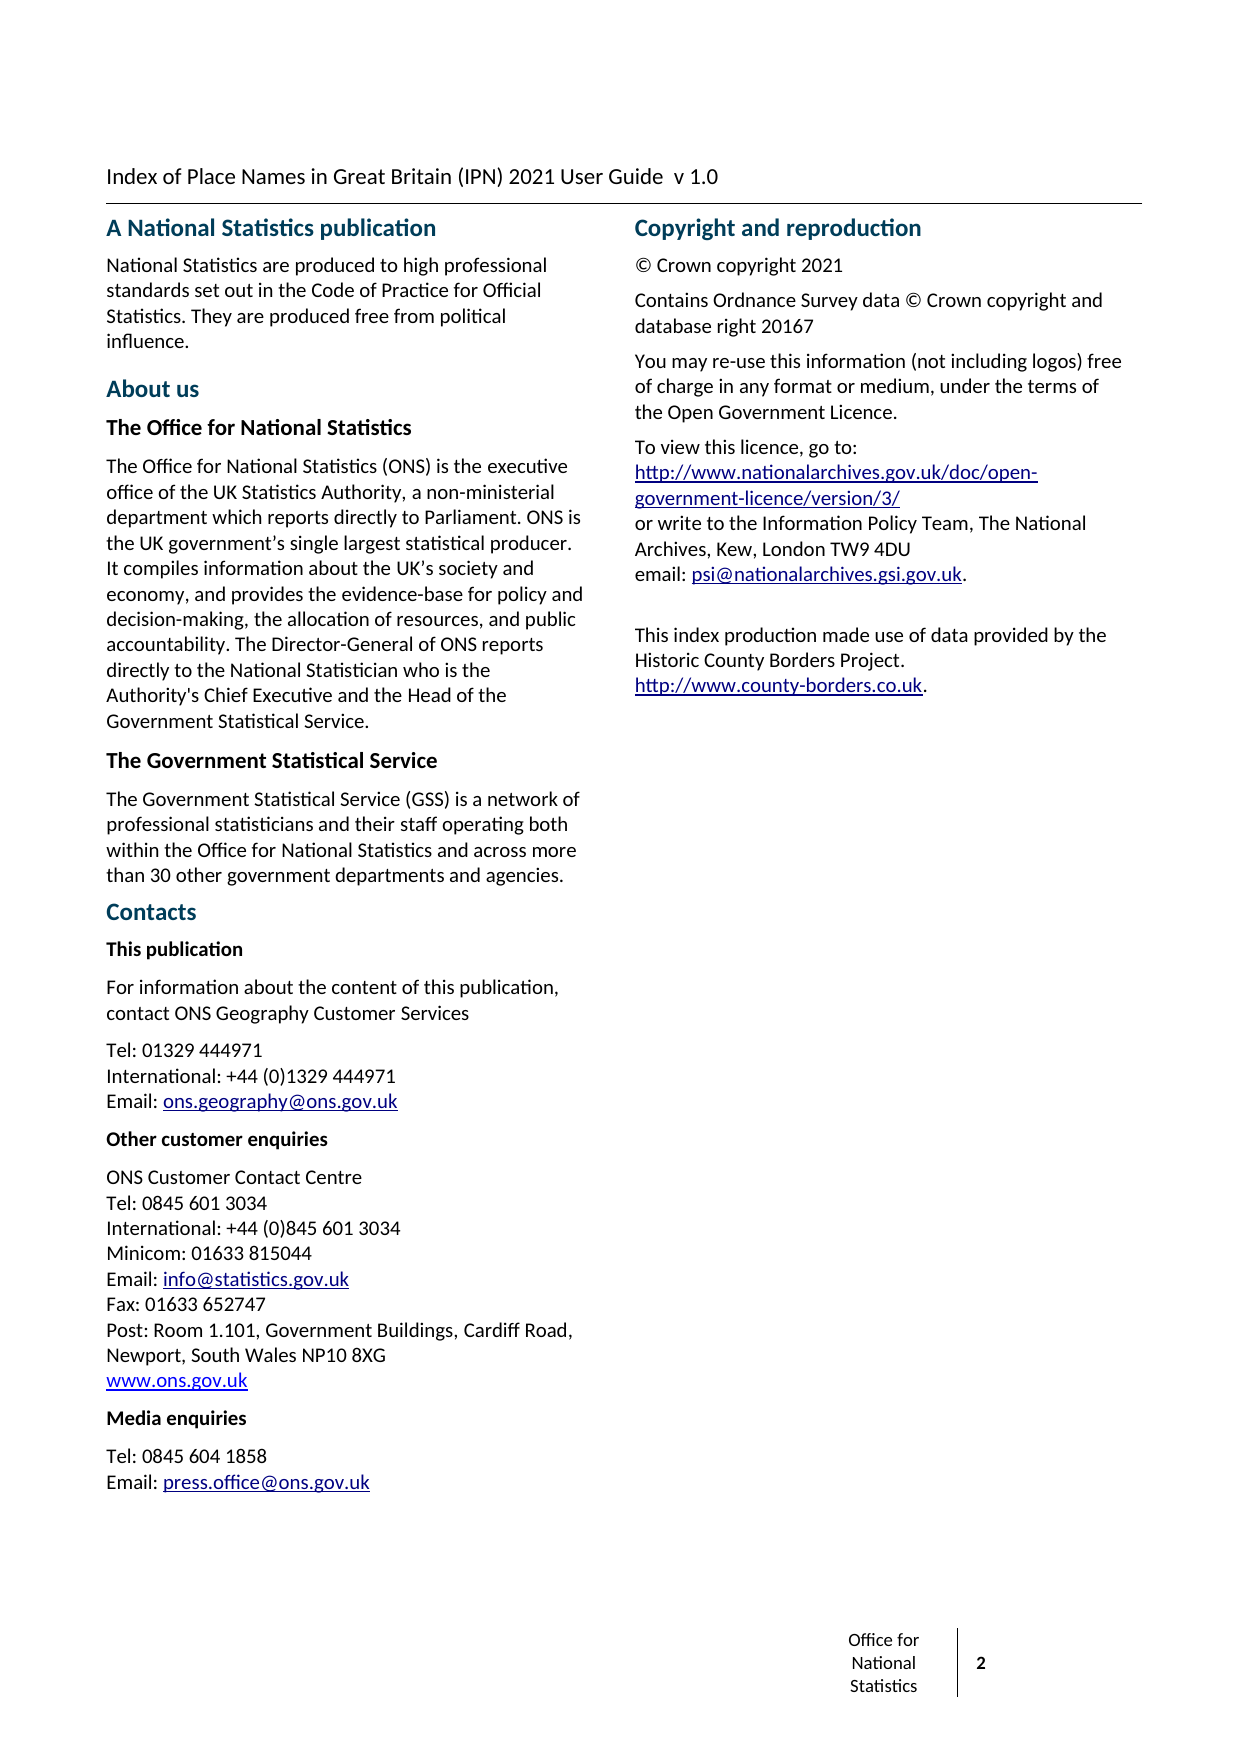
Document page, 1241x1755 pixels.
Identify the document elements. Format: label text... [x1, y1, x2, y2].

text Email: info@statistics.gov.uk [106, 1266, 574, 1291]
text Email: press.office@ons.gov.uk [106, 1469, 574, 1494]
text Fax: 01633 652747 [106, 1291, 574, 1317]
text Tel: 0845 604 1858 [106, 1443, 574, 1469]
subtitle The Office for National Statistics [106, 413, 453, 441]
text Copyright and reproduction [634, 212, 1131, 242]
text International: +44 (0)845 601 3034 [106, 1215, 574, 1241]
text The Government Statistical Service (GSS) is a network of professional statisticians and their staff operating both within the Office for National Statistics and across more than 30 other government departments and agencies. [106, 786, 587, 888]
text Email: ons.geography@ons.gov.uk [106, 1088, 574, 1114]
text Minicom: 01633 815044 [106, 1241, 574, 1266]
subtitle About us [106, 373, 227, 403]
text Contains Ordnance Survey data © Crown copyright and database right 20167 [634, 287, 1131, 338]
text For information about the content of this publication, contact ONS Geography Customer Services [106, 974, 576, 1025]
subtitle Media enquiries [106, 1406, 574, 1431]
text You may re-use this information (not including logos) free of charge in any format or medium, under the terms of the Open Government Licence. [634, 348, 1131, 424]
text Post: Room 1.101, Government Buildings, Cardiff Road, Newport, South Wales NP10 8XG [106, 1317, 574, 1368]
text National Statistics are produced to high professional standards set out in the Code of Practice for Official Statistics. They are produced free from political influence. [106, 252, 587, 354]
text ONS Customer Contact Centre [106, 1164, 397, 1190]
text To view this licence, go to: http://www.nationalarchives.gov.uk/doc/open-government-licence/version/3/ [634, 434, 1131, 510]
text The Office for National Statistics (ONS) is the executive office of the UK Statistics Authority, a non-ministerial department which reports directly to Parliament. ONS is the UK government’s single largest statistical producer. It compiles information about the UK’s society and economy, and provides the evidence-base for policy and decision-making, the allocation of resources, and public accountability. The Director-General of ONS reports directly to the National Statistician who is the Authority's Chief Executive and the Head of the Government Statistical Service. [106, 454, 587, 733]
text www.ons.gov.uk [106, 1368, 574, 1393]
subtitle Contacts [106, 896, 574, 926]
subtitle Other customer enquiries [106, 1126, 574, 1152]
subtitle The Government Statistical Service [106, 746, 480, 774]
text Tel: 0845 601 3034 [106, 1190, 397, 1215]
text © Crown copyright 2021 [634, 252, 1131, 278]
subtitle This publication [106, 936, 574, 962]
text International: +44 (0)1329 444971 [106, 1063, 574, 1088]
text Tel: 01329 444971 [106, 1038, 574, 1063]
text This index production made use of data provided by the Historic County Borders Project. http://www.county-borders.co.uk. [634, 622, 1131, 698]
text A National Statistics publication [106, 212, 503, 242]
text or write to the Information Policy Team, The National Archives, Kew, London TW9 4DU email: psi@nationalarchives.gsi.gov.uk. [634, 510, 1131, 587]
